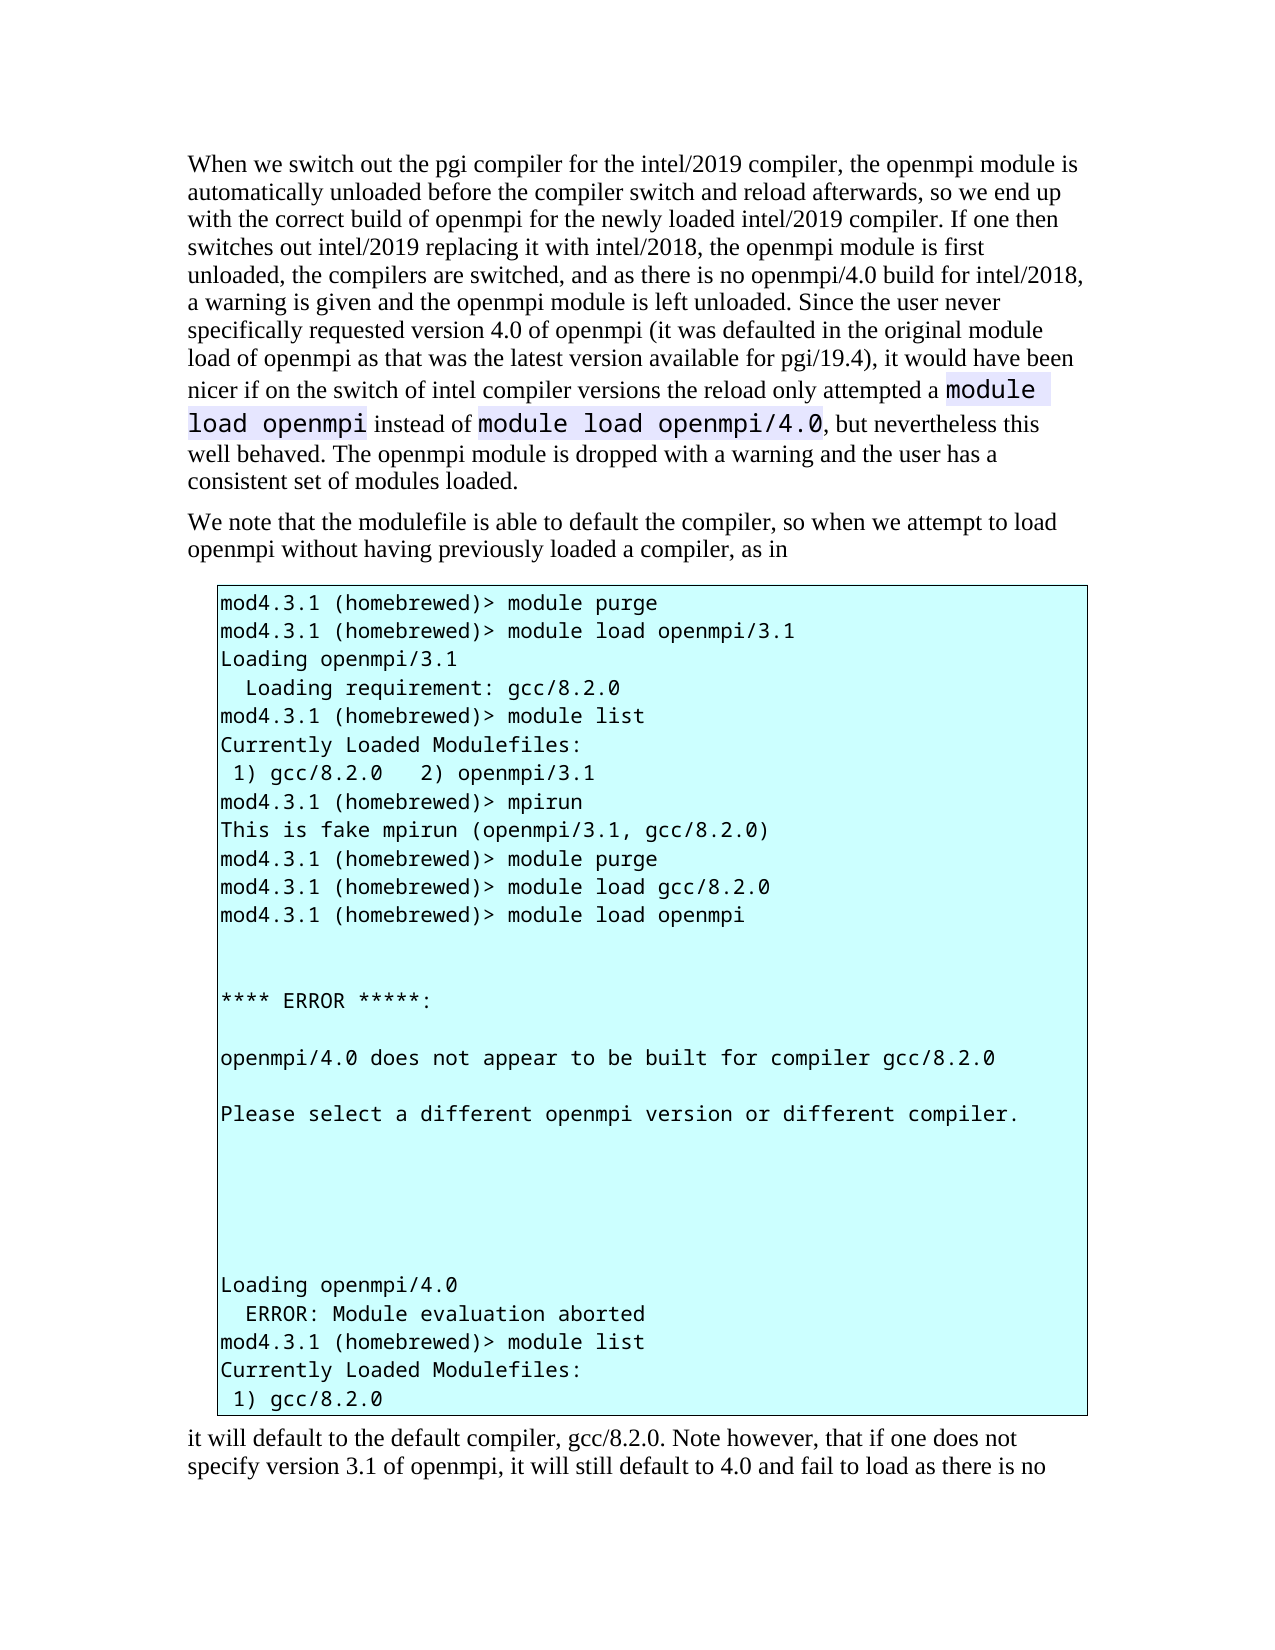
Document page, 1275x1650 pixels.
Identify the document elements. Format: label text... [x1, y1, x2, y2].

text We note that the modulefile is able to default the compiler, so when we attempt to load openmpi without having previously loaded a compiler, as in [187, 508, 1087, 563]
text When we switch out the pgi compiler for the intel/2019 compiler, the openmpi module is automatically unloaded before the compiler switch and reload afterwards, so we end up with the correct build of openmpi for the newly loaded intel/2019 compiler. If one then switches out intel/2019 replacing it with intel/2018, the openmpi module is first unloaded, the compilers are switched, and as there is no openmpi/4.0 build for intel/2018, a warning is given and the openmpi module is left unloaded. Since the user never specifically requested version 4.0 of openmpi (it was defaulted in the original module load of openmpi as that was the latest version available for pgi/19.4), it would have been nicer if on the switch of intel compiler versions the reload only attempted a module load openmpi instead of module load openmpi/4.0, but nevertheless this well behaved. The openmpi module is dropped with a warning and the user has a consistent set of modules loaded. [187, 150, 1087, 495]
text mod4.3.1 (homebrewed)> module purge mod4.3.1 (homebrewed)> module load openmpi/3.1 Loading openmpi/3.1 Loading requirement: gcc/8.2.0 mod4.3.1 (homebrewed)> module list Currently Loaded Modulefiles: 1) gcc/8.2.0 2) openmpi/3.1 mod4.3.1 (homebrewed)> mpirun This is fake mpirun (openmpi/3.1, gcc/8.2.0) mod4.3.1 (homebrewed)> module purge mod4.3.1 (homebrewed)> module load gcc/8.2.0 mod4.3.1 (homebrewed)> module load openmpi **** ERROR *****: openmpi/4.0 does not appear to be built for compiler gcc/8.2.0 Please select a different openmpi version or different compiler. Loading openmpi/4.0 ERROR: Module evaluation aborted mod4.3.1 (homebrewed)> module list Currently Loaded Modulefiles: 1) gcc/8.2.0 [218, 586, 1087, 1415]
text it will default to the default compiler, gcc/8.2.0. Note however, that if one does not specify version 3.1 of openmpi, it will still default to 4.0 and fail to load as there is no [187, 1424, 1087, 1480]
